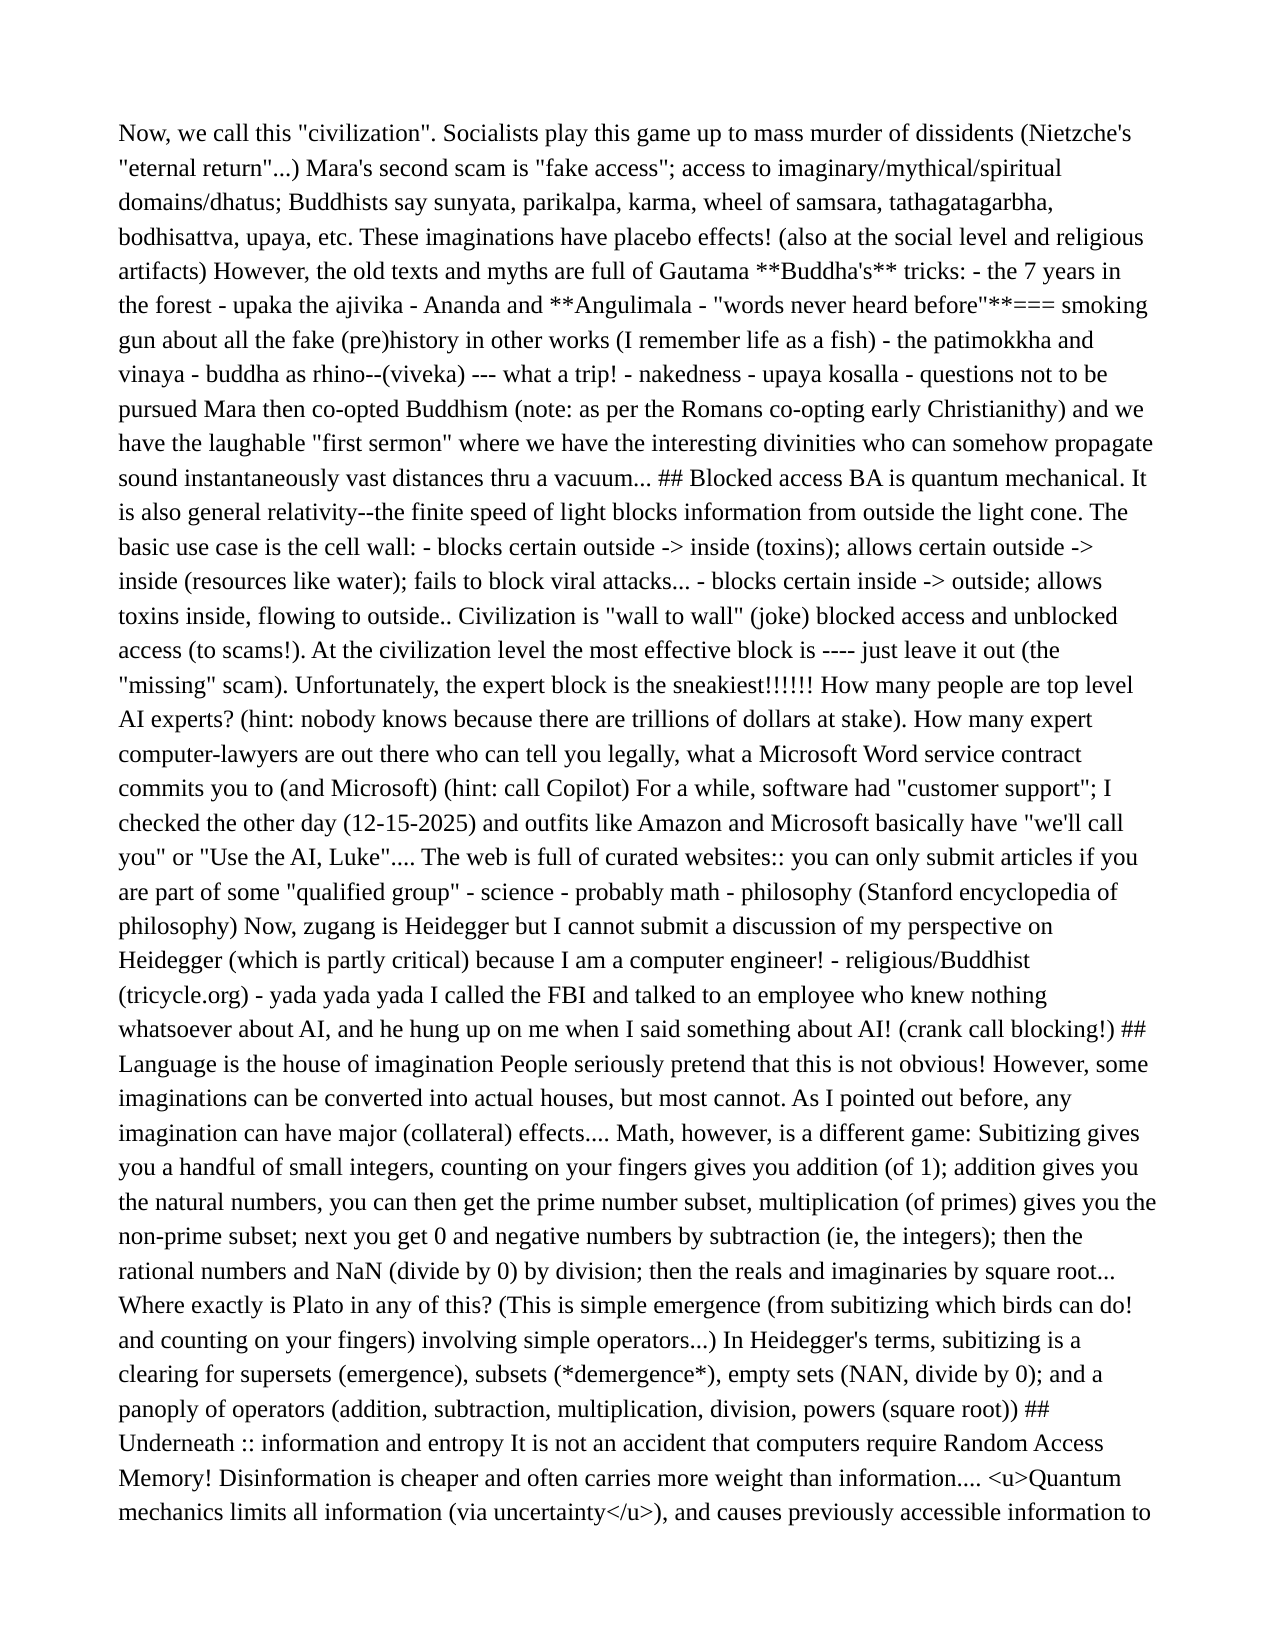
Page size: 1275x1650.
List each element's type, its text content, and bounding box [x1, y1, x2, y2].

text Now, we call this "civilization". Socialists play this game up to mass murder of dissidents (Nietzche's "eternal return"...) Mara's second scam is "fake access"; access to imaginary/mythical/spiritual domains/dhatus; Buddhists say sunyata, parikalpa, karma, wheel of samsara, tathagatagarbha, bodhisattva, upaya, etc. These imaginations have placebo effects! (also at the social level and religious artifacts) However, the old texts and myths are full of Gautama **Buddha's** tricks: - the 7 years in the forest - upaka the ajivika - Ananda and **Angulimala - "words never heard before"**=== smoking gun about all the fake (pre)history in other works (I remember life as a fish) - the patimokkha and vinaya - buddha as rhino--(viveka) --- what a trip! - nakedness - upaya kosalla - questions not to be pursued Mara then co-opted Buddhism (note: as per the Romans co-opting early Christianithy) and we have the laughable "first sermon" where we have the interesting divinities who can somehow propagate sound instantaneously vast distances thru a vacuum... ## Blocked access BA is quantum mechanical. It is also general relativity--the finite speed of light blocks information from outside the light cone. The basic use case is the cell wall: - blocks certain outside -> inside (toxins); allows certain outside -> inside (resources like water); fails to block viral attacks... - blocks certain inside -> outside; allows toxins inside, flowing to outside.. Civilization is "wall to wall" (joke) blocked access and unblocked access (to scams!). At the civilization level the most effective block is ---- just leave it out (the "missing" scam). Unfortunately, the expert block is the sneakiest!!!!!! How many people are top level AI experts? (hint: nobody knows because there are trillions of dollars at stake). How many expert computer-lawyers are out there who can tell you legally, what a Microsoft Word service contract commits you to (and Microsoft) (hint: call Copilot) For a while, software had "customer support"; I checked the other day (12-15-2025) and outfits like Amazon and Microsoft basically have "we'll call you" or "Use the AI, Luke".... The web is full of curated websites:: you can only submit articles if you are part of some "qualified group" - science - probably math - philosophy (Stanford encyclopedia of philosophy) Now, zugang is Heidegger but I cannot submit a discussion of my perspective on Heidegger (which is partly critical) because I am a computer engineer! - religious/Buddhist (tricycle.org) - yada yada yada I called the FBI and talked to an employee who knew nothing whatsoever about AI, and he hung up on me when I said something about AI! (crank call blocking!) ## Language is the house of imagination People seriously pretend that this is not obvious! However, some imaginations can be converted into actual houses, but most cannot. As I pointed out before, any imagination can have major (collateral) effects.... Math, however, is a different game: Subitizing gives you a handful of small integers, counting on your fingers gives you addition (of 1); addition gives you the natural numbers, you can then get the prime number subset, multiplication (of primes) gives you the non-prime subset; next you get 0 and negative numbers by subtraction (ie, the integers); then the rational numbers and NaN (divide by 0) by division; then the reals and imaginaries by square root... Where exactly is Plato in any of this? (This is simple emergence (from subitizing which birds can do! and counting on your fingers) involving simple operators...) In Heidegger's terms, subitizing is a clearing for supersets (emergence), subsets (*demergence*), empty sets (NAN, divide by 0); and a panoply of operators (addition, subtraction, multiplication, division, powers (square root)) ## Underneath :: information and entropy It is not an accident that computers require Random Access Memory! Disinformation is cheaper and often carries more weight than information.... <u>Quantum mechanics limits all information (via uncertainty</u>), and causes previously accessible information to [118, 118, 1157, 1526]
